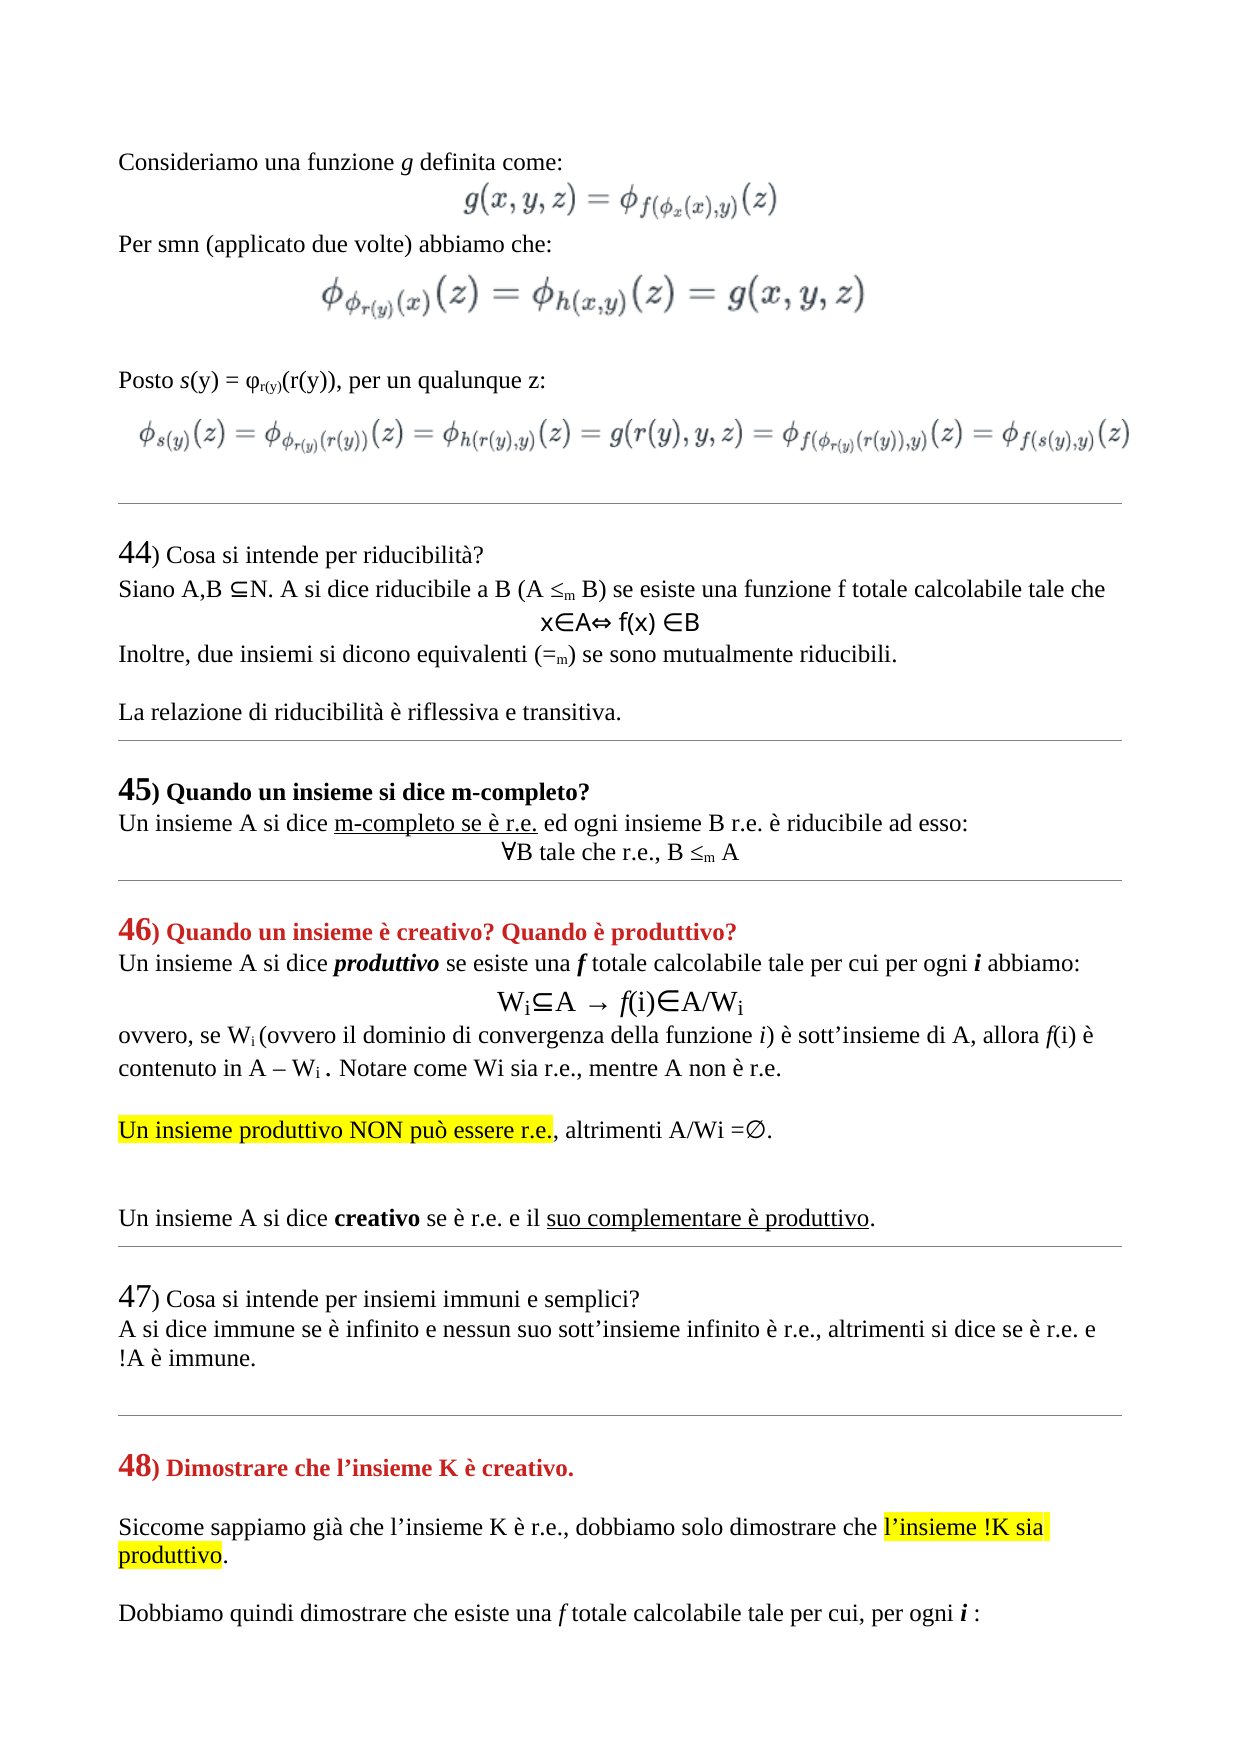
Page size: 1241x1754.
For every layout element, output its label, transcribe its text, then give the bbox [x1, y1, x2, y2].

text Dobbiamo quindi dimostrare che esiste una f totale calcolabile tale per cui, per ogni i : [118, 1598, 1122, 1627]
text ovvero, se Wi (ovvero il dominio di convergenza della funzione i) è sott’insieme di A, allora f(i) è contenuto in A – Wi . Notare come Wi sia r.e., mentre A non è r.e. [118, 1020, 1122, 1083]
text Consideriamo una funzione g definita come: [118, 147, 1122, 176]
text Per smn (applicato due volte) abbiamo che: [118, 176, 1122, 258]
picture [298, 258, 870, 337]
text Wi⊆A → f(i)∈A/Wi [118, 977, 1122, 1020]
text A si dice immune se è infinito e nessun suo sott’insieme infinito è r.e., altrimenti si dice se è r.e. e [118, 1314, 1122, 1343]
text Siano A,B ⊆N. A si dice riducibile a B (A ≤m B) se esiste una funzione f totale calcolabile tale che [118, 571, 1122, 605]
text La relazione di riducibilità è riflessiva e transitiva. [118, 697, 1122, 725]
text 48) Dimostrare che l’insieme K è creativo. [118, 1445, 1122, 1483]
picture [457, 175, 784, 230]
text Un insieme A si dice m-completo se è r.e. ed ogni insieme B r.e. è riducibile ad esso: [118, 808, 1122, 837]
text x∈A⇔ f(x) ∈B [118, 605, 1122, 639]
text Siccome sappiamo già che l’insieme K è r.e., dobbiamo solo dimostrare che l’insieme !K sia produttivo. [118, 1512, 1122, 1569]
text 47) Cosa si intende per insiemi immuni e semplici? [118, 1276, 1122, 1314]
text Inoltre, due insiemi si dicono equivalenti (=m) se sono mutualmente riducibili. [118, 639, 1122, 668]
text 46) Quando un insieme è creativo? Quando è produttivo? [118, 910, 1122, 948]
text Un insieme A si dice produttivo se esiste una f totale calcolabile tale per cui per ogni i abbiamo: [118, 948, 1122, 977]
text 44) Cosa si intende per riducibilità? [118, 533, 1122, 571]
text Un insieme A si dice creativo se è r.e. e il suo complementare è produttivo. [118, 1203, 1122, 1232]
text Posto s(y) = φr(y)(r(y)), per un qualunque z: [118, 366, 1122, 394]
text ∀B tale che r.e., B ≤m A [118, 837, 1122, 865]
picture [132, 405, 1137, 460]
text !A è immune. [118, 1343, 1122, 1372]
text Un insieme produttivo NON può essere r.e., altrimenti A/Wi =∅. [118, 1111, 1122, 1145]
text 45) Quando un insieme si dice m-completo? [118, 769, 1122, 808]
